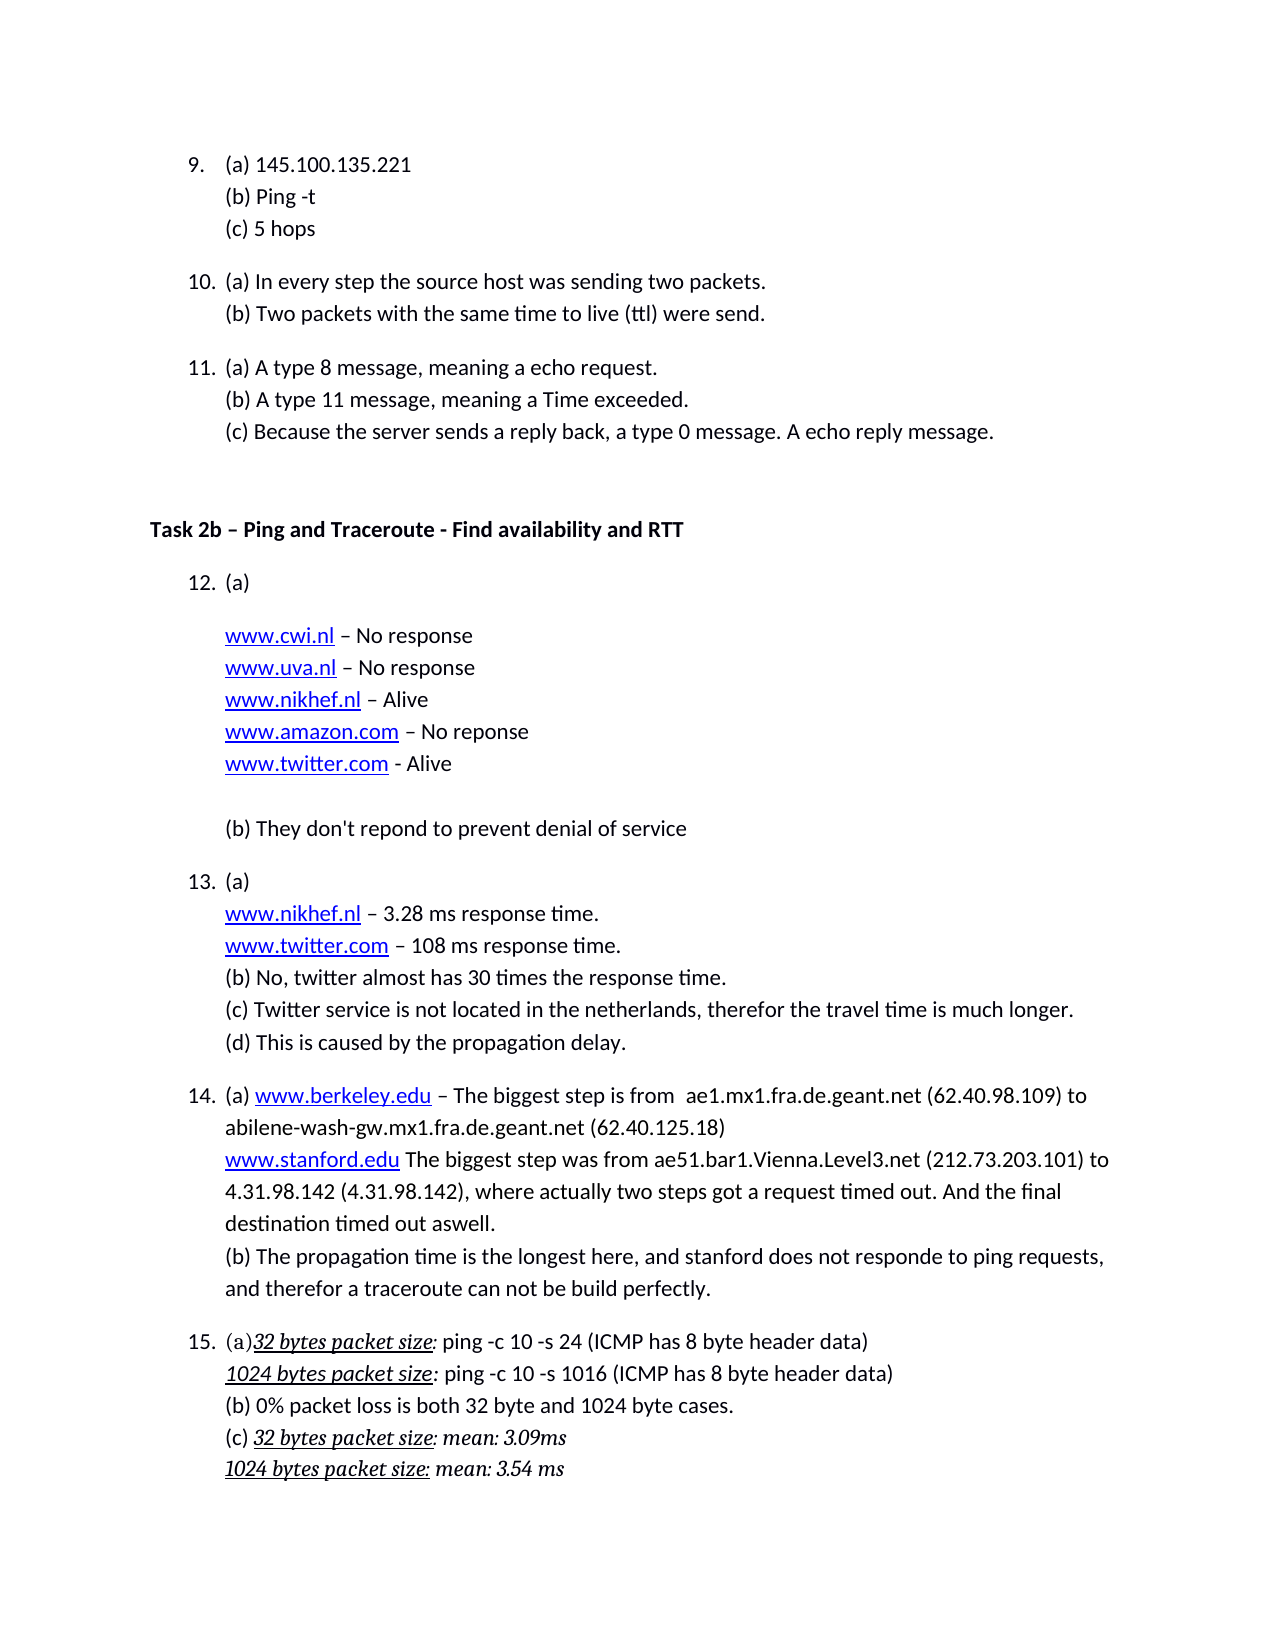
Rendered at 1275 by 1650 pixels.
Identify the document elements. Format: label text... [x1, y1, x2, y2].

list (a) In every step the source host was sending two packets. (b) Two packets with the same time to live (ttl) were send. [187, 267, 1125, 328]
list (a) A type 8 message, meaning a echo request. (b) A type 11 message, meaning a Time exceeded. (c) Because the server sends a reply back, a type 0 message. A echo reply message. [187, 353, 1125, 445]
list (a) www.nikhef.nl – 3.28 ms response time. www.twitter.com – 108 ms response time. (b) No, twitter almost has 30 times the response time. (c) Twitter service is not located in the netherlands, therefor the travel time is much longer. (d) This is caused by the propagation delay. [187, 867, 1125, 1056]
list (a) [187, 568, 1125, 596]
list (a) www.berkeley.edu – The biggest step is from ae1.mx1.fra.de.geant.net (62.40.98.109) to abilene-wash-gw.mx1.fra.de.geant.net (62.40.125.18) www.stanford.edu The biggest step was from ae51.bar1.Vienna.Level3.net (212.73.203.101) to 4.31.98.142 (4.31.98.142), where actually two steps got a request timed out. And the final destination timed out aswell. (b) The propagation time is the longest here, and stanford does not responde to ping requests, and therefor a traceroute can not be build perfectly. [187, 1081, 1125, 1302]
list www.cwi.nl – No response www.uva.nl – No response www.nikhef.nl – Alive www.amazon.com – No reponse www.twitter.com - Alive (b) They don't repond to prevent denial of service [187, 621, 1125, 842]
list (a) 145.100.135.221 (b) Ping -t (c) 5 hops [187, 150, 1125, 242]
list (a)32 bytes packet size: ping -c 10 -s 24 (ICMP has 8 byte header data) 1024 bytes packet size: ping -c 10 -s 1016 (ICMP has 8 byte header data) (b) 0% packet loss is both 32 byte and 1024 byte cases. (c) 32 bytes packet size: mean: 3.09ms 1024 bytes packet size: mean: 3.54 ms [187, 1327, 1125, 1482]
subtitle Task 2b – Ping and Traceroute - Find availability and RTT [150, 515, 1125, 543]
